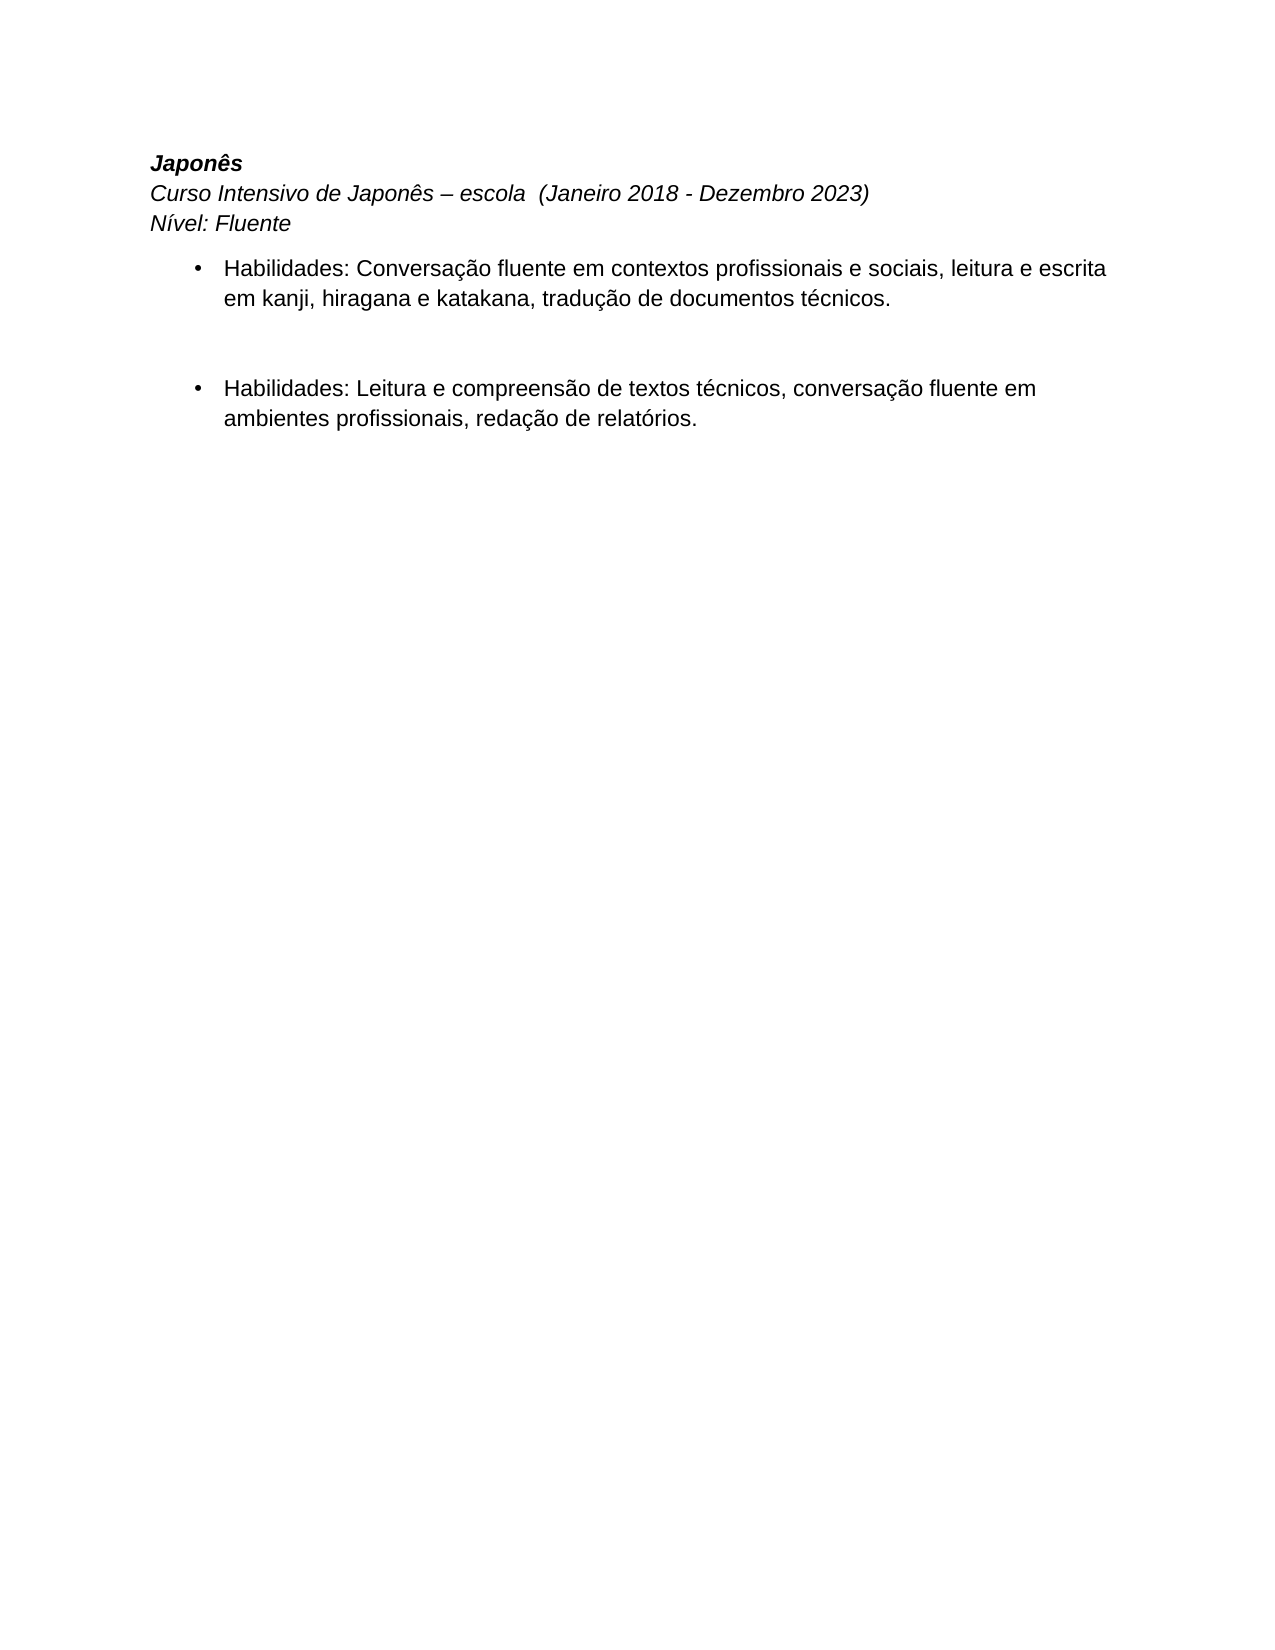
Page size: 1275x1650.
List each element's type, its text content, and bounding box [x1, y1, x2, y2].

list Habilidades: Conversação fluente em contextos profissionais e sociais, leitura e escrita em kanji, hiragana e katakana, tradução de documentos técnicos. [194, 255, 1125, 312]
text Japonês Curso Intensivo de Japonês – escola (Janeiro 2018 - Dezembro 2023) Nível: Fluente [150, 150, 1125, 237]
list Habilidades: Leitura e compreensão de textos técnicos, conversação fluente em ambientes profissionais, redação de relatórios. [194, 375, 1125, 432]
